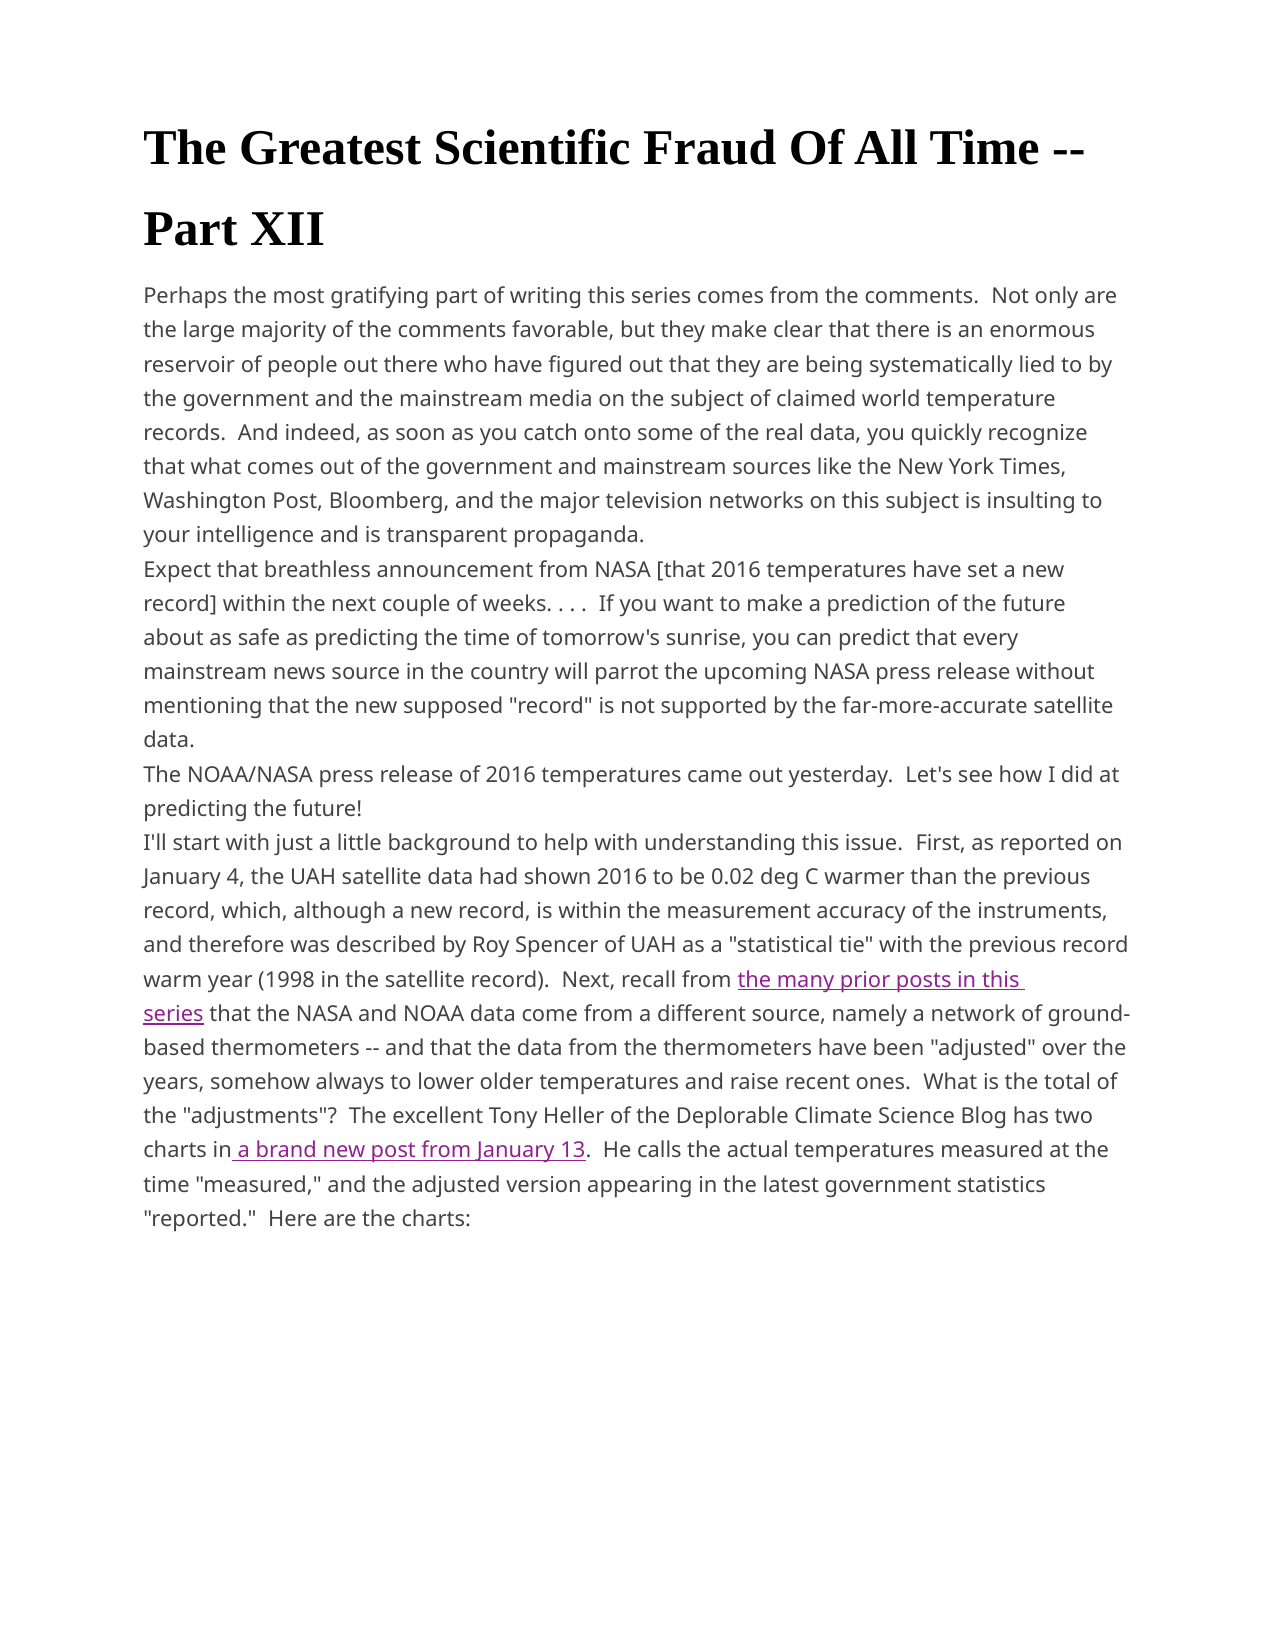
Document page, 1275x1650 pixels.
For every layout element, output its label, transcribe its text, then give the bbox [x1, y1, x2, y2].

text Perhaps the most gratifying part of writing this series comes from the comments. Not only are the large majority of the comments favorable, but they make clear that there is an enormous reservoir of people out there who have figured out that they are being systematically lied to by the government and the mainstream media on the subject of claimed world temperature records. And indeed, as soon as you catch onto some of the real data, you quickly recognize that what comes out of the government and mainstream sources like the New York Times, Washington Post, Bloomberg, and the major television networks on this subject is insulting to your intelligence and is transparent propaganda. [143, 280, 1132, 549]
text The NOAA/NASA press release of 2016 temperatures came out yesterday. Let's see how I did at predicting the future! [143, 758, 1132, 822]
subtitle The Greatest Scientific Fraud Of All Time -- Part XII [143, 118, 1132, 257]
text Expect that breathless announcement from NASA [that 2016 temperatures have set a new record] within the next couple of weeks. . . . If you want to make a prediction of the future about as safe as predicting the time of tomorrow's sunrise, you can predict that every mainstream news source in the country will parrot the upcoming NASA press release without mentioning that the new supposed "record" is not supported by the far-more-accurate satellite data. [143, 553, 1132, 754]
text I'll start with just a little background to help with understanding this issue. First, as reported on January 4, the UAH satellite data had shown 2016 to be 0.02 deg C warmer than the previous record, which, although a new record, is within the measurement accuracy of the instruments, and therefore was described by Roy Spencer of UAH as a "statistical tie" with the previous record warm year (1998 in the satellite record). Next, recall from the many prior posts in this series that the NASA and NOAA data come from a different source, namely a network of ground-based thermometers -- and that the data from the thermometers have been "adjusted" over the years, somehow always to lower older temperatures and raise recent ones. What is the total of the "adjustments"? The excellent Tony Heller of the Deplorable Climate Science Blog has two charts in a brand new post from January 13. He calls the actual temperatures measured at the time "measured," and the adjusted version appearing in the latest government statistics "reported." Here are the charts: [143, 827, 1132, 1232]
